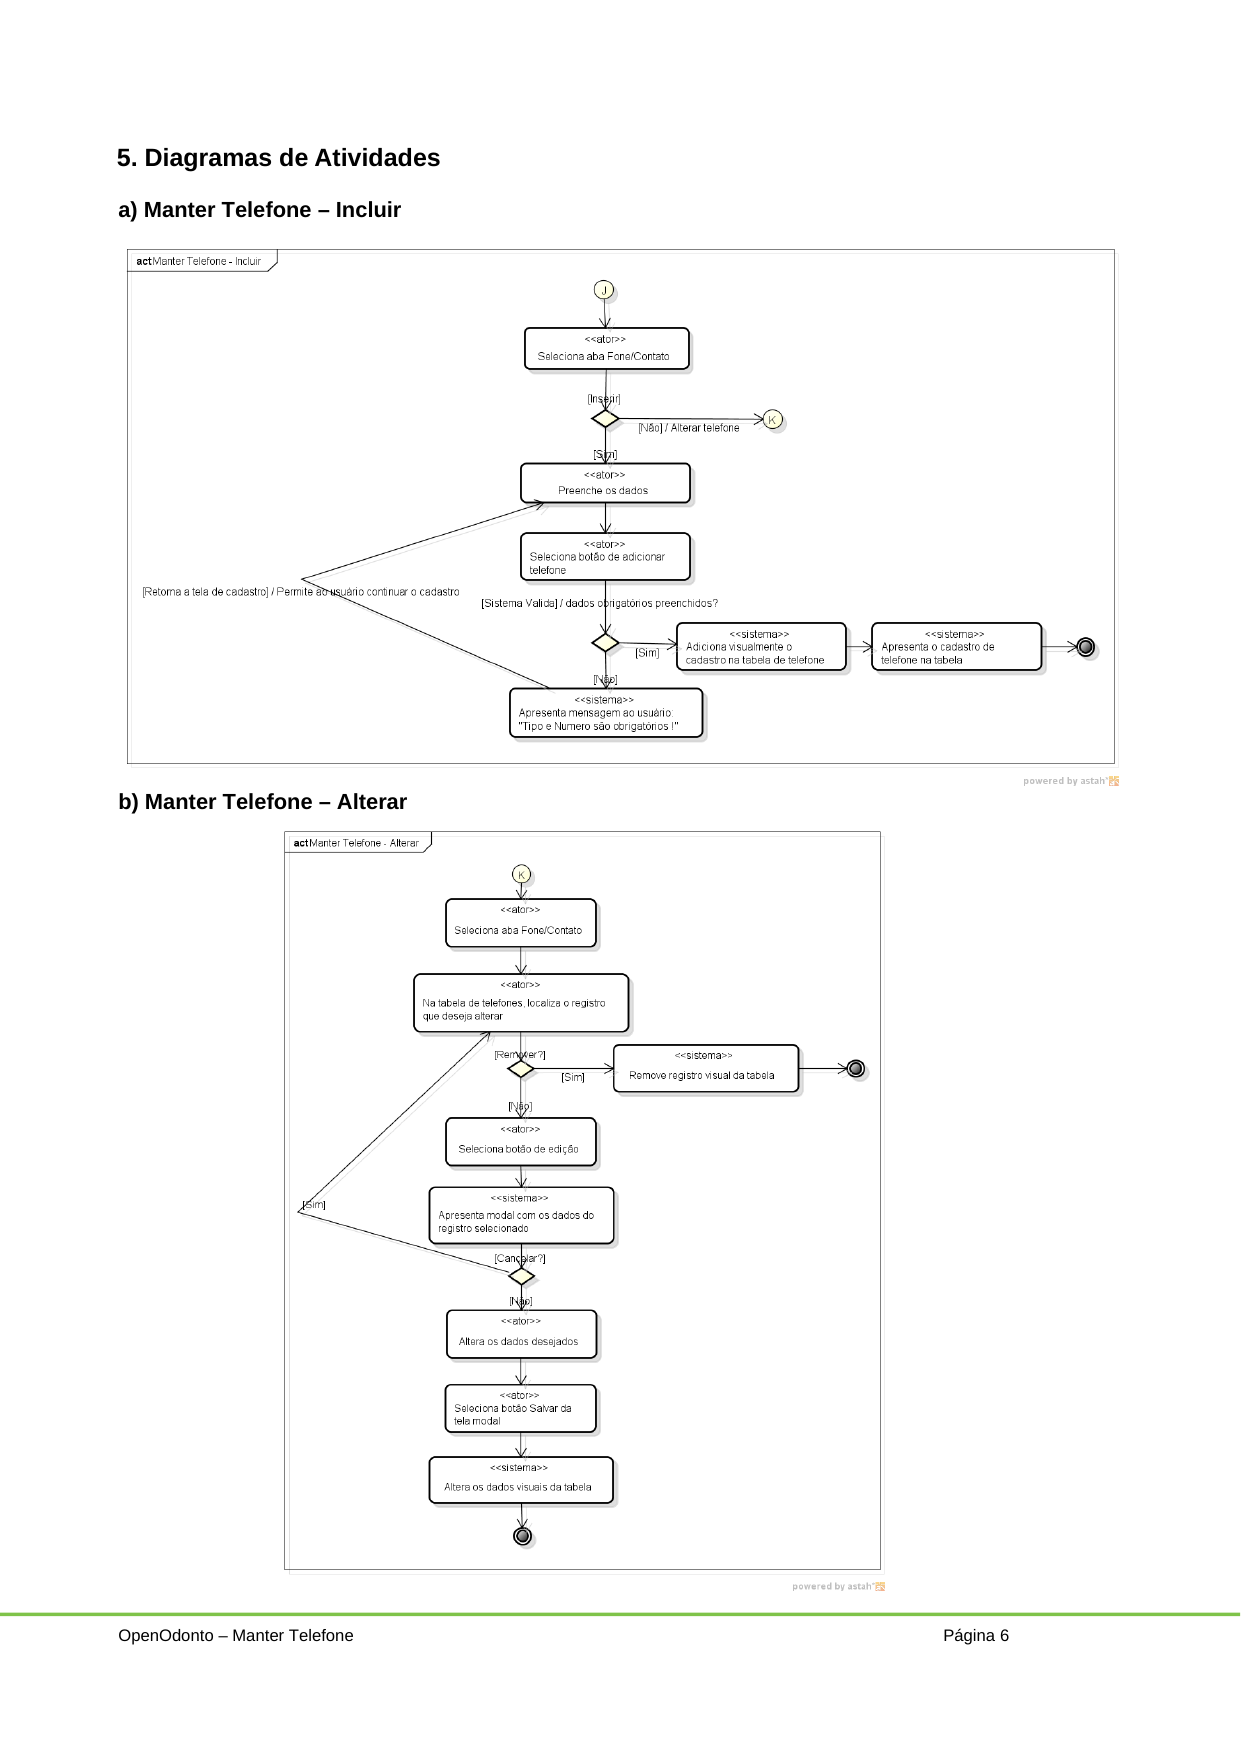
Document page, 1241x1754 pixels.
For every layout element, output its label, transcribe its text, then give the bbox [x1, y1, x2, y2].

subtitle 5. Diagramas de Atividades [115, 143, 1122, 172]
subtitle Manter Telefone – Alterar [118, 789, 1122, 814]
picture [118, 240, 1122, 789]
subtitle Manter Telefone – Incluir [118, 197, 1122, 222]
picture [276, 823, 888, 1594]
